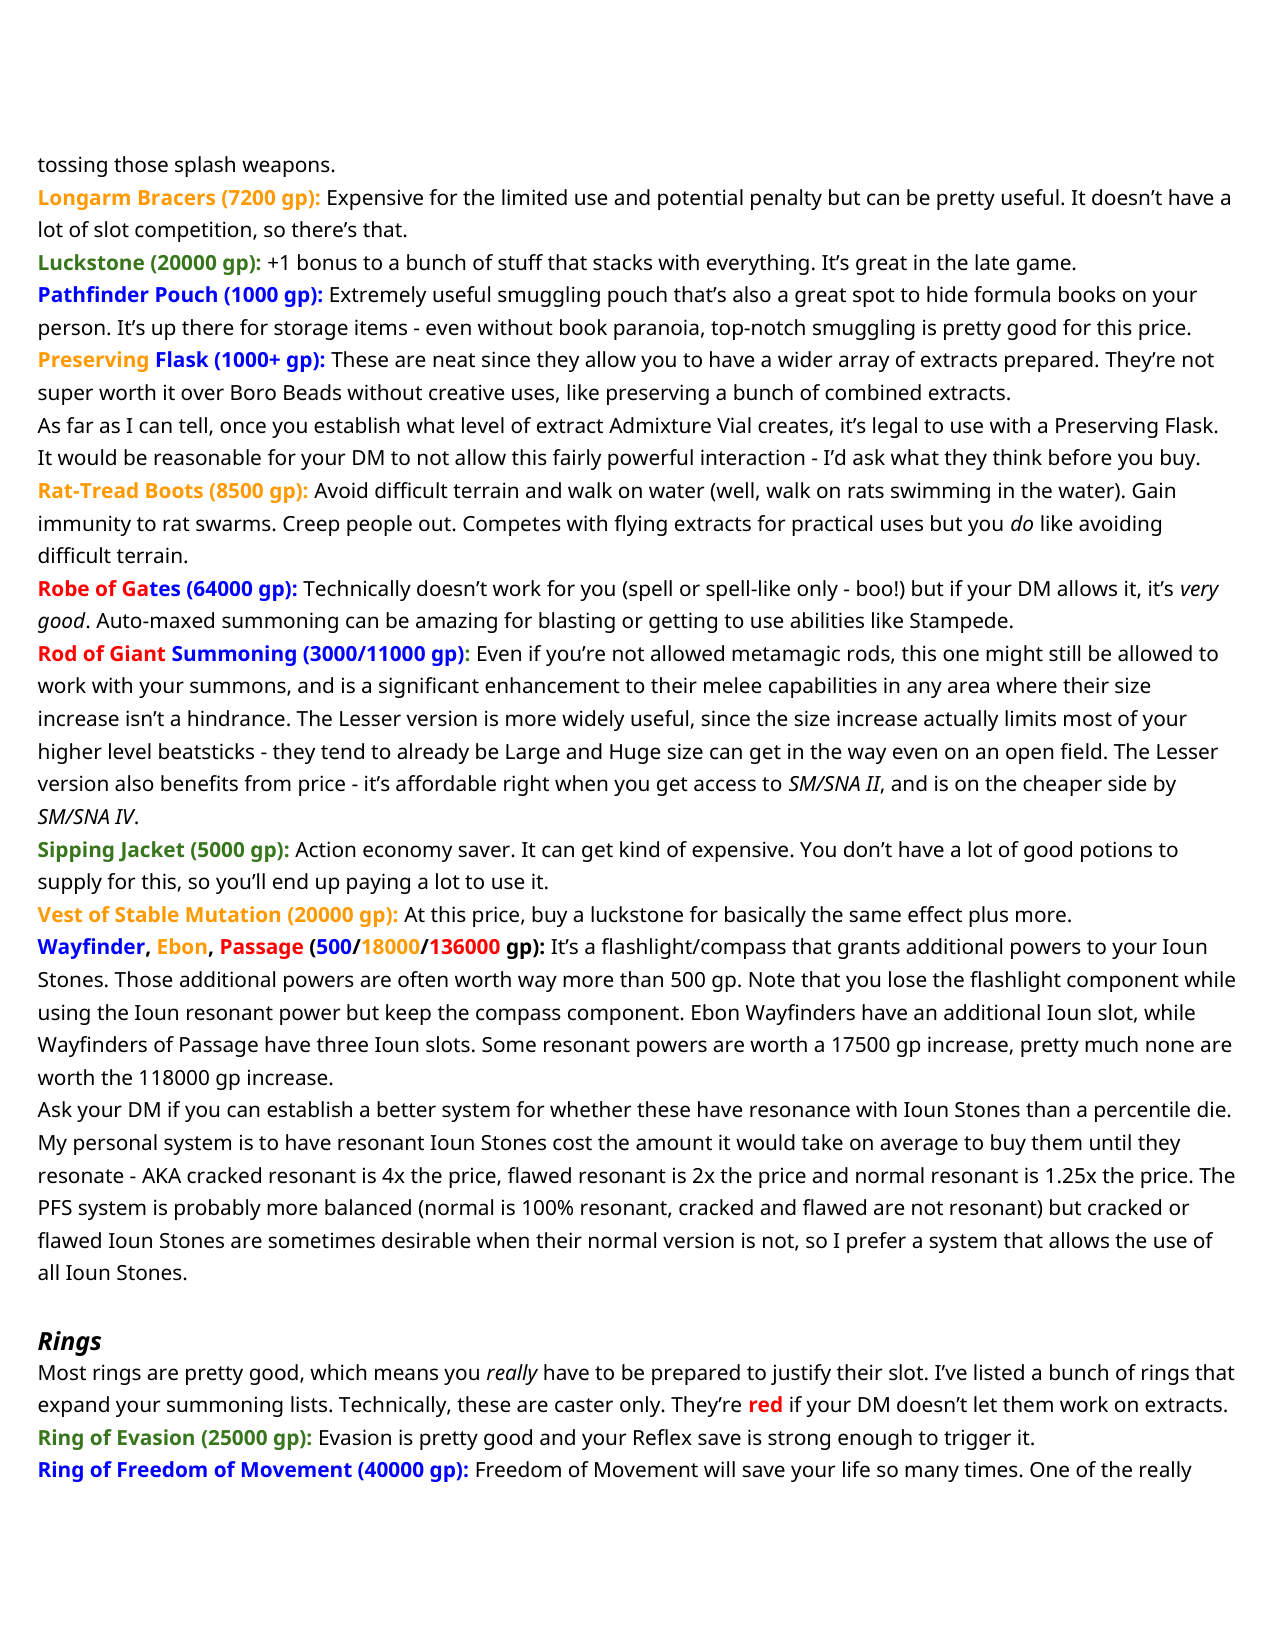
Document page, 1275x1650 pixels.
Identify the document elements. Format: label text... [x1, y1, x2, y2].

text Pathfinder Pouch (1000 gp): Extremely useful smuggling pouch that’s also a great spot to hide formula books on your person. It’s up there for storage items - even without book paranoia, top-notch smuggling is pretty good for this price. [37, 280, 1237, 341]
text As far as I can tell, once you establish what level of extract Admixture Vial creates, it’s legal to use with a Preserving Flask. It would be reasonable for your DM to not allow this fairly powerful interaction - I’d ask what they think before you buy. [37, 411, 1237, 472]
text Sipping Jacket (5000 gp): Action economy saver. It can get kind of expensive. You don’t have a lot of good potions to supply for this, so you’ll end up paying a lot to use it. [37, 835, 1237, 896]
text Preserving Flask (1000+ gp): These are neat since they allow you to have a wider array of extracts prepared. They’re not super worth it over Boro Beads without creative uses, like preserving a bunch of combined extracts. [37, 346, 1237, 407]
text Most rings are pretty good, which means you really have to be prepared to justify their slot. I’ve listed a bunch of rings that expand your summoning lists. Technically, these are caster only. They’re red if your DM doesn’t let them work on extracts. [37, 1358, 1237, 1419]
text Longarm Bracers (7200 gp): Expensive for the limited use and potential penalty but can be pretty useful. It doesn’t have a lot of slot competition, so there’s that. [37, 183, 1237, 244]
text Ring of Freedom of Movement (40000 gp): Freedom of Movement will save your life so many times. One of the really [37, 1456, 1237, 1484]
subtitle Rings [37, 1324, 1237, 1358]
text Robe of Gates (64000 gp): Technically doesn’t work for you (spell or spell-like only - boo!) but if your DM allows it, it’s very good. Auto-maxed summoning can be amazing for blasting or getting to use abilities like Stampede. [37, 574, 1237, 635]
text Rat-Tread Boots (8500 gp): Avoid difficult terrain and walk on water (well, walk on rats swimming in the water). Gain immunity to rat swarms. Creep people out. Competes with flying extracts for practical uses but you do like avoiding difficult terrain. [37, 476, 1237, 570]
text tossing those splash weapons. [37, 150, 1237, 178]
text Luckstone (20000 gp): +1 bonus to a bunch of stuff that stacks with everything. It’s great in the late game. [37, 248, 1237, 276]
text Rod of Giant Summoning (3000/11000 gp): Even if you’re not allowed metamagic rods, this one might still be allowed to work with your summons, and is a significant enhancement to their melee capabilities in any area where their size increase isn’t a hindrance. The Lesser version is more widely useful, since the size increase actually limits most of your higher level beatsticks - they tend to already be Large and Huge size can get in the way even on an open field. The Lesser version also benefits from price - it’s affordable right when you get access to SM/SNA II, and is on the cheaper side by SM/SNA IV. [37, 639, 1237, 831]
text Ring of Evasion (25000 gp): Evasion is pretty good and your Reflex save is strong enough to trigger it. [37, 1423, 1237, 1451]
text Ask your DM if you can establish a better system for whether these have resonance with Ioun Stones than a percentile die. My personal system is to have resonant Ioun Stones cost the amount it would take on average to buy them until they resonate - AKA cracked resonant is 4x the price, flawed resonant is 2x the price and normal resonant is 1.25x the price. The PFS system is probably more balanced (normal is 100% resonant, cracked and flawed are not resonant) but cracked or flawed Ioun Stones are sometimes desirable when their normal version is not, so I prefer a system that allows the use of all Ioun Stones. [37, 1096, 1237, 1287]
text Vest of Stable Mutation (20000 gp): At this price, buy a luckstone for basically the same effect plus more. [37, 900, 1237, 928]
text Wayfinder, Ebon, Passage (500/18000/136000 gp): It’s a flashlight/compass that grants additional powers to your Ioun Stones. Those additional powers are often worth way more than 500 gp. Note that you lose the flashlight component while using the Ioun resonant power but keep the compass component. Ebon Wayfinders have an additional Ioun slot, while Wayfinders of Passage have three Ioun slots. Some resonant powers are worth a 17500 gp increase, pretty much none are worth the 118000 gp increase. [37, 932, 1237, 1091]
